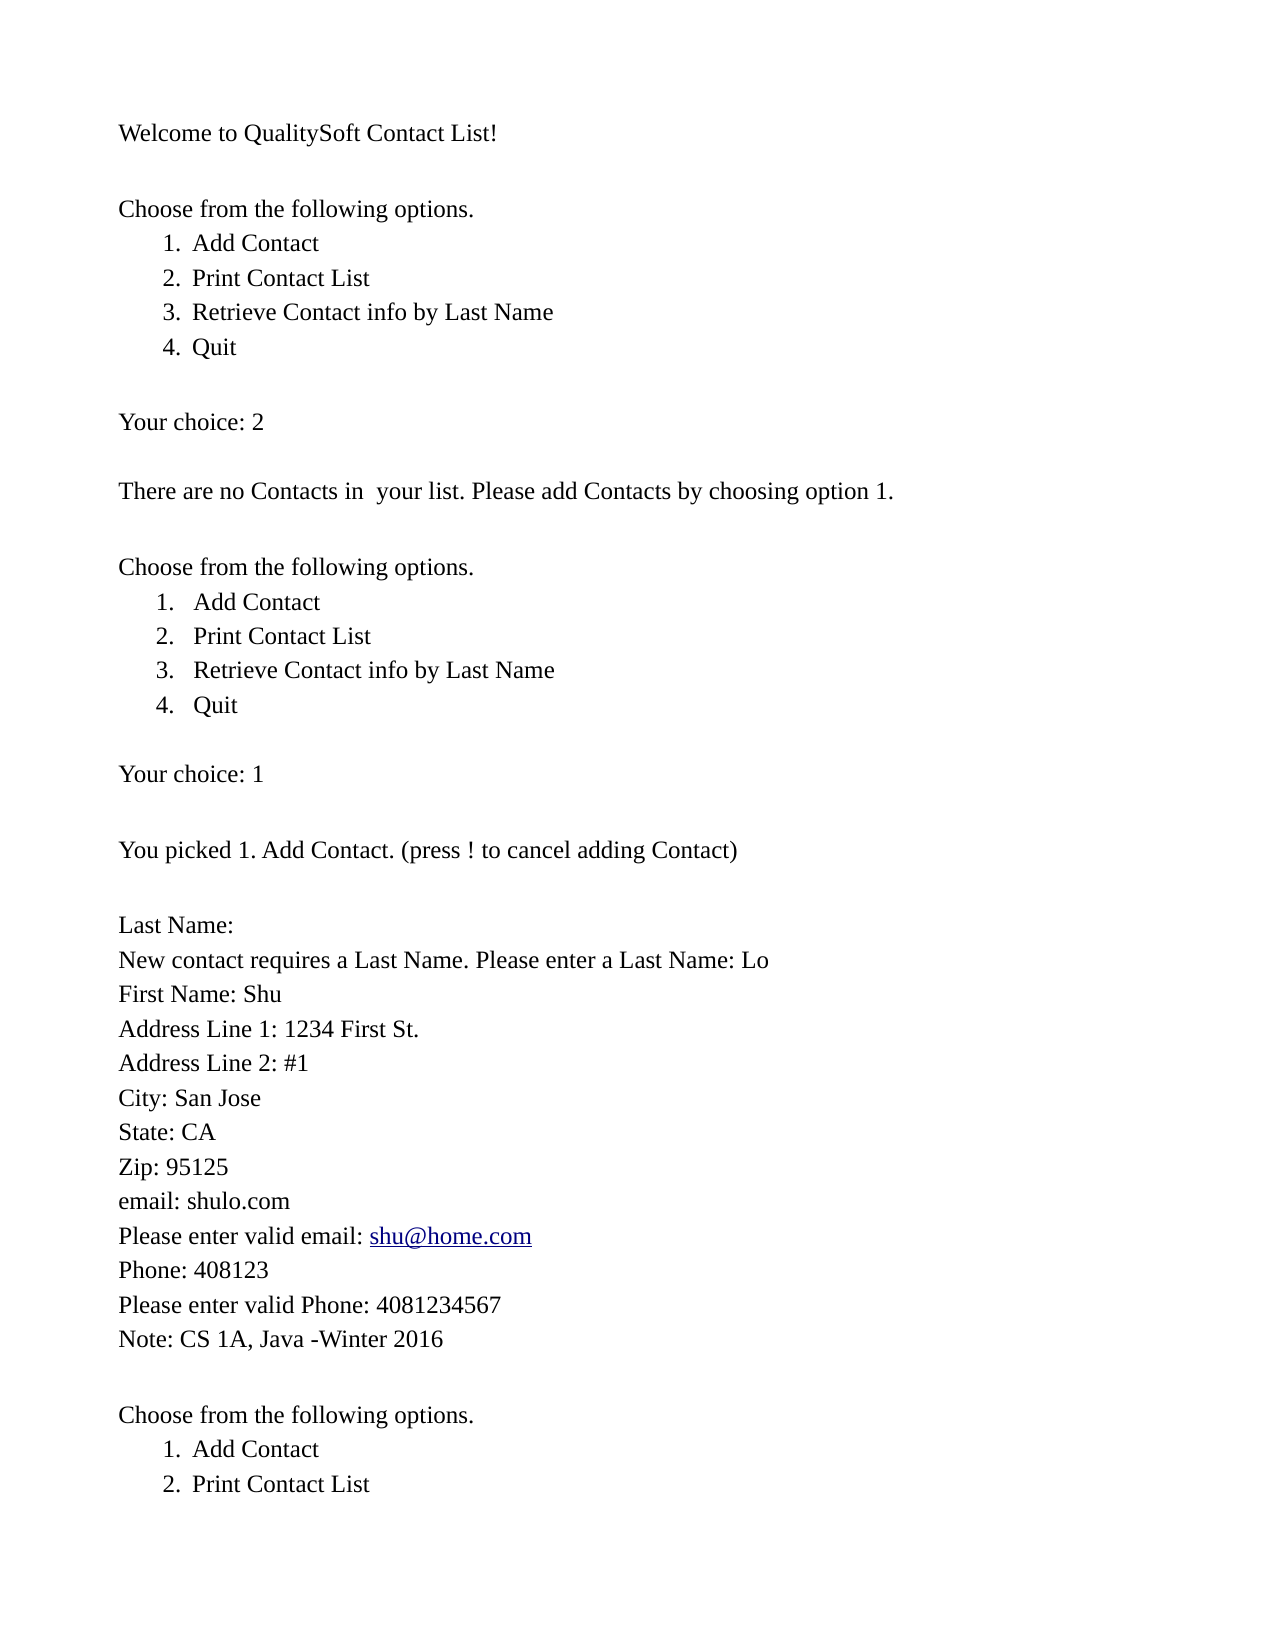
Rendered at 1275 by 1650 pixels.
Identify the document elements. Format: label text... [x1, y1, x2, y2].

text Please enter valid email: shu@home.com [118, 1221, 1157, 1249]
list Add Contact [162, 1434, 1157, 1463]
text Please enter valid Phone: 4081234567 [118, 1290, 1157, 1318]
text Choose from the following options. [118, 194, 1157, 223]
text Phone: 408123 [118, 1255, 1157, 1284]
text First Name: Shu [118, 979, 1157, 1008]
text Choose from the following options. [118, 1400, 1157, 1429]
text Welcome to QualitySoft Contact List! [118, 118, 1157, 147]
text Choose from the following options. [118, 552, 1157, 581]
text Last Name: [118, 911, 1157, 939]
text There are no Contacts in your list. Please add Contacts by choosing option 1. [118, 476, 1157, 505]
text New contact requires a Last Name. Please enter a Last Name: Lo [118, 945, 1157, 974]
text State: CA [118, 1117, 1157, 1146]
text Address Line 2: #1 [118, 1048, 1157, 1077]
text You picked 1. Add Contact. (press ! to cancel adding Contact) [118, 835, 1157, 863]
list Print Contact List [156, 621, 1157, 650]
list Add Contact [162, 228, 1157, 257]
text email: shulo.com [118, 1186, 1157, 1215]
text Zip: 95125 [118, 1152, 1157, 1181]
text Your choice: 2 [118, 407, 1157, 436]
text Note: CS 1A, Java -Winter 2016 [118, 1324, 1157, 1353]
list Quit [156, 690, 1157, 719]
list Quit [162, 332, 1157, 361]
list Add Contact [156, 587, 1157, 615]
text City: San Jose [118, 1083, 1157, 1112]
list Print Contact List [162, 263, 1157, 292]
text Your choice: 1 [118, 759, 1157, 788]
list Retrieve Contact info by Last Name [162, 297, 1157, 326]
list Retrieve Contact info by Last Name [156, 656, 1157, 684]
text Address Line 1: 1234 First St. [118, 1014, 1157, 1043]
list Print Contact List [162, 1469, 1157, 1498]
